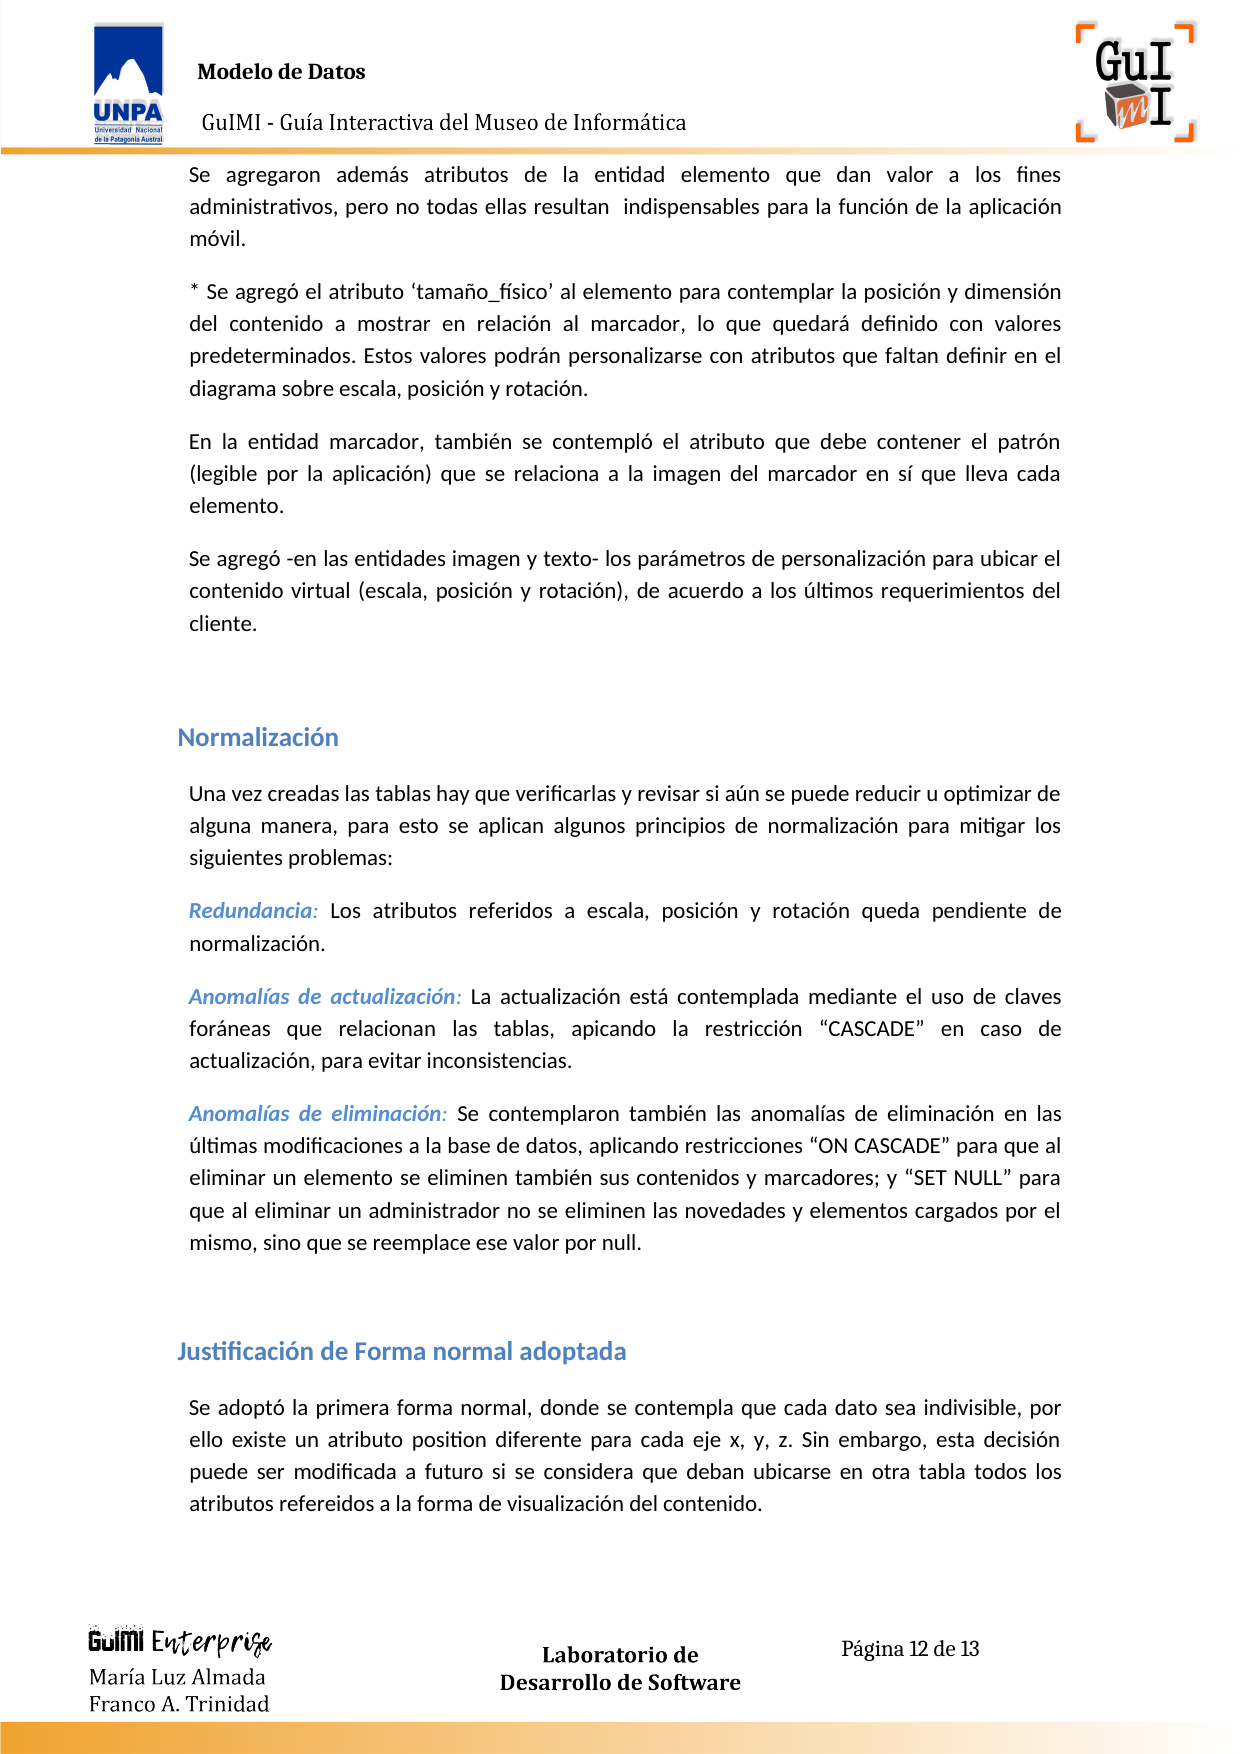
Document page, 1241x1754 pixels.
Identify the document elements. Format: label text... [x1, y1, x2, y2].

text Anomalías de actualización: La actualización está contemplada mediante el uso de claves foráneas que relacionan las tablas, apicando la restricción “CASCADE” en caso de actualización, para evitar inconsistencias. [188, 982, 1063, 1074]
text Anomalías de eliminación: Se contemplaron también las anomalías de eliminación en las últimas modificaciones a la base de datos, aplicando restricciones “ON CASCADE” para que al eliminar un elemento se eliminen también sus contenidos y marcadores; y “SET NULL” para que al eliminar un administrador no se eliminen las novedades y elementos cargados por el mismo, sino que se reemplace ese valor por null. [188, 1099, 1063, 1256]
picture [0, 1613, 1241, 1754]
picture [0, 0, 1241, 155]
text Redundancia: Los atributos referidos a escala, posición y rotación queda pendiente de normalización. [188, 897, 1063, 957]
subtitle Normalización [177, 720, 1063, 753]
text En la entidad marcador, también se contempló el atributo que debe contener el patrón (legible por la aplicación) que se relaciona a la imagen del marcador en sí que lleva cada elemento. [188, 427, 1063, 519]
text * Se agregó el atributo ‘tamaño_físico’ al elemento para contemplar la posición y dimensión del contenido a mostrar en relación al marcador, lo que quedará definido con valores predeterminados. Estos valores podrán personalizarse con atributos que faltan definir en el diagrama sobre escala, posición y rotación. [188, 277, 1063, 402]
text Se adoptó la primera forma normal, donde se contempla que cada dato sea indivisible, por ello existe un atributo position diferente para cada eje x, y, z. Sin embargo, esta decisión puede ser modificada a futuro si se considera que deban ubicarse en otra tabla todos los atributos refereidos a la forma de visualización del contenido. [188, 1393, 1063, 1517]
text Se agregó -en las entidades imagen y texto- los parámetros de personalización para ubicar el contenido virtual (escala, posición y rotación), de acuerdo a los últimos requerimientos del cliente. [188, 544, 1063, 637]
subtitle Justificación de Forma normal adoptada [177, 1334, 1063, 1367]
text Se agregaron además atributos de la entidad elemento que dan valor a los fines administrativos, pero no todas ellas resultan indispensables para la función de la aplicación móvil. [188, 160, 1063, 252]
text Una vez creadas las tablas hay que verificarlas y revisar si aún se puede reducir u optimizar de alguna manera, para esto se aplican algunos principios de normalización para mitigar los siguientes problemas: [188, 779, 1063, 872]
